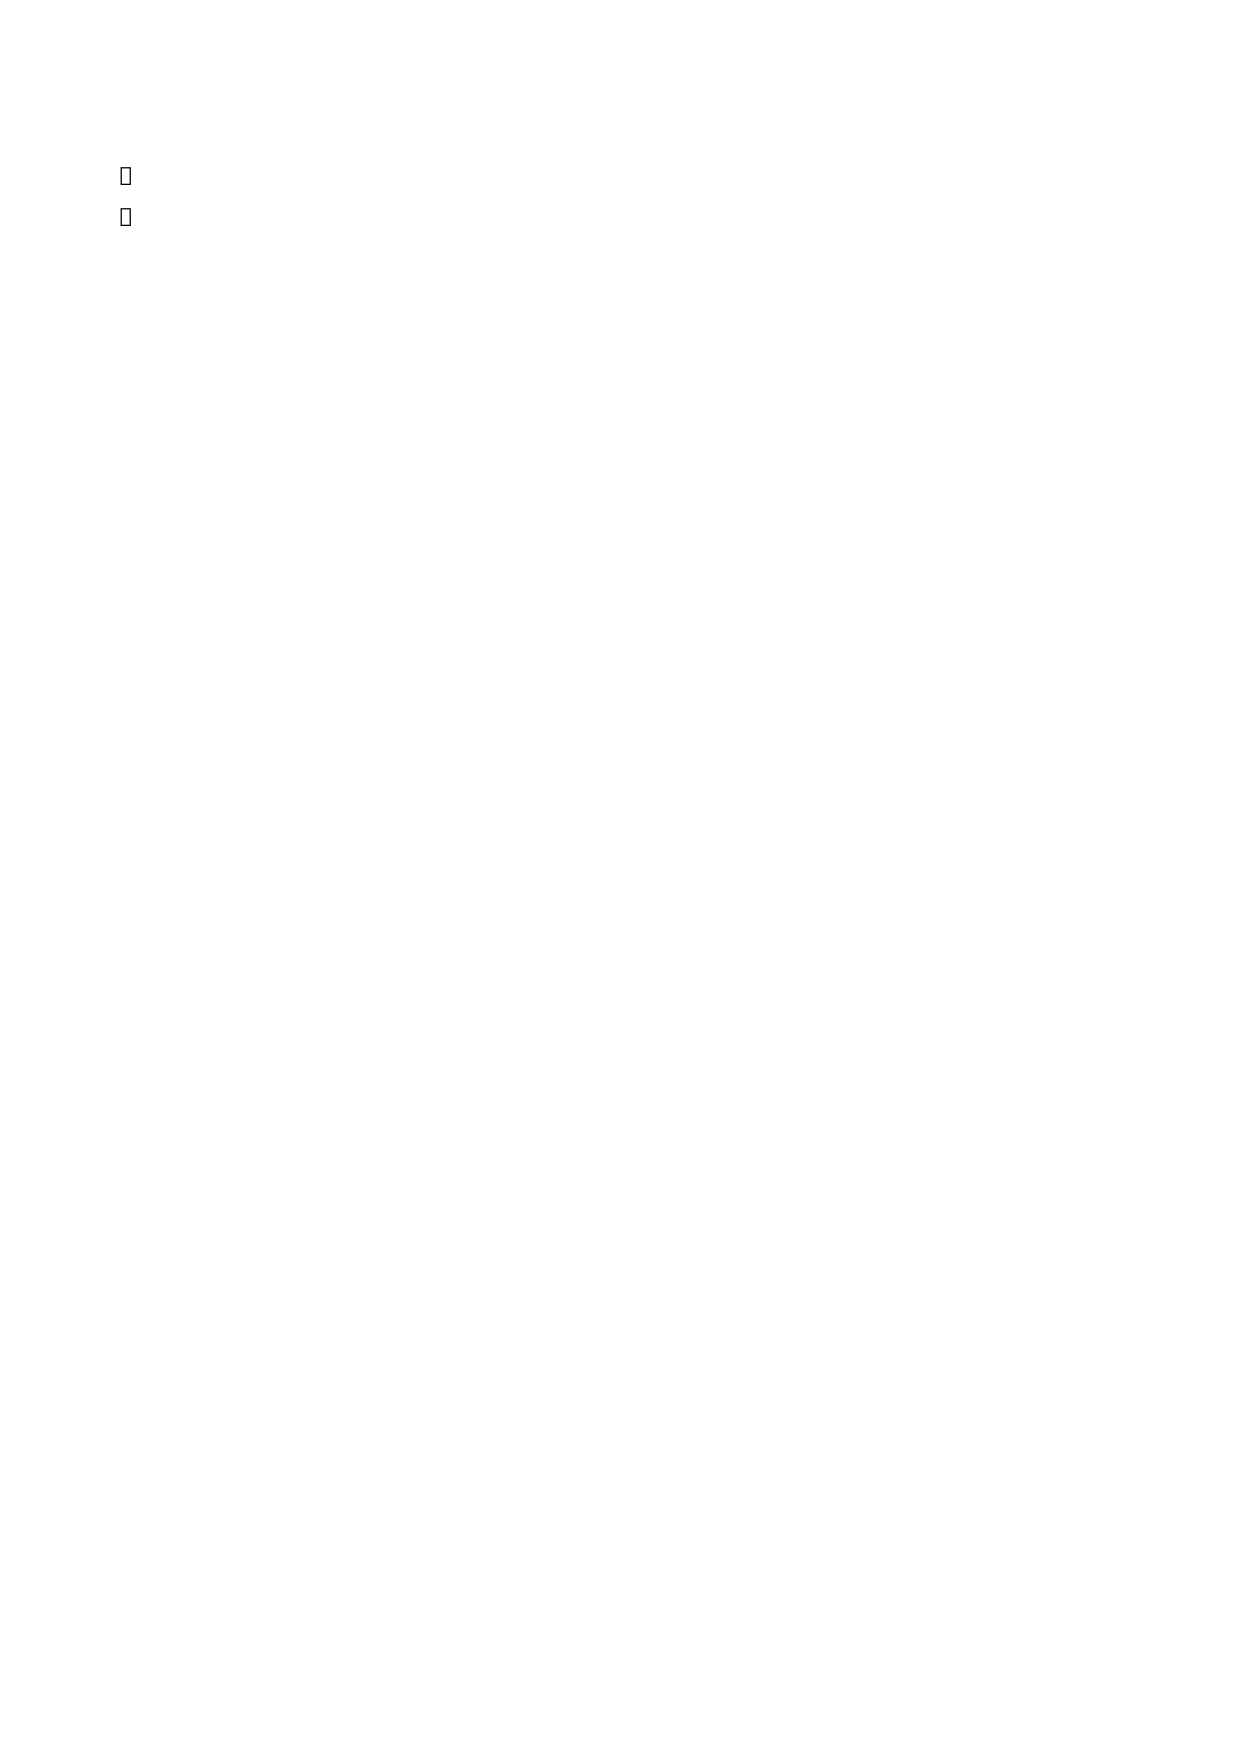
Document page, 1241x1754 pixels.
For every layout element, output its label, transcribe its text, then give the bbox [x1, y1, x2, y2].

text   [118, 118, 1122, 234]
